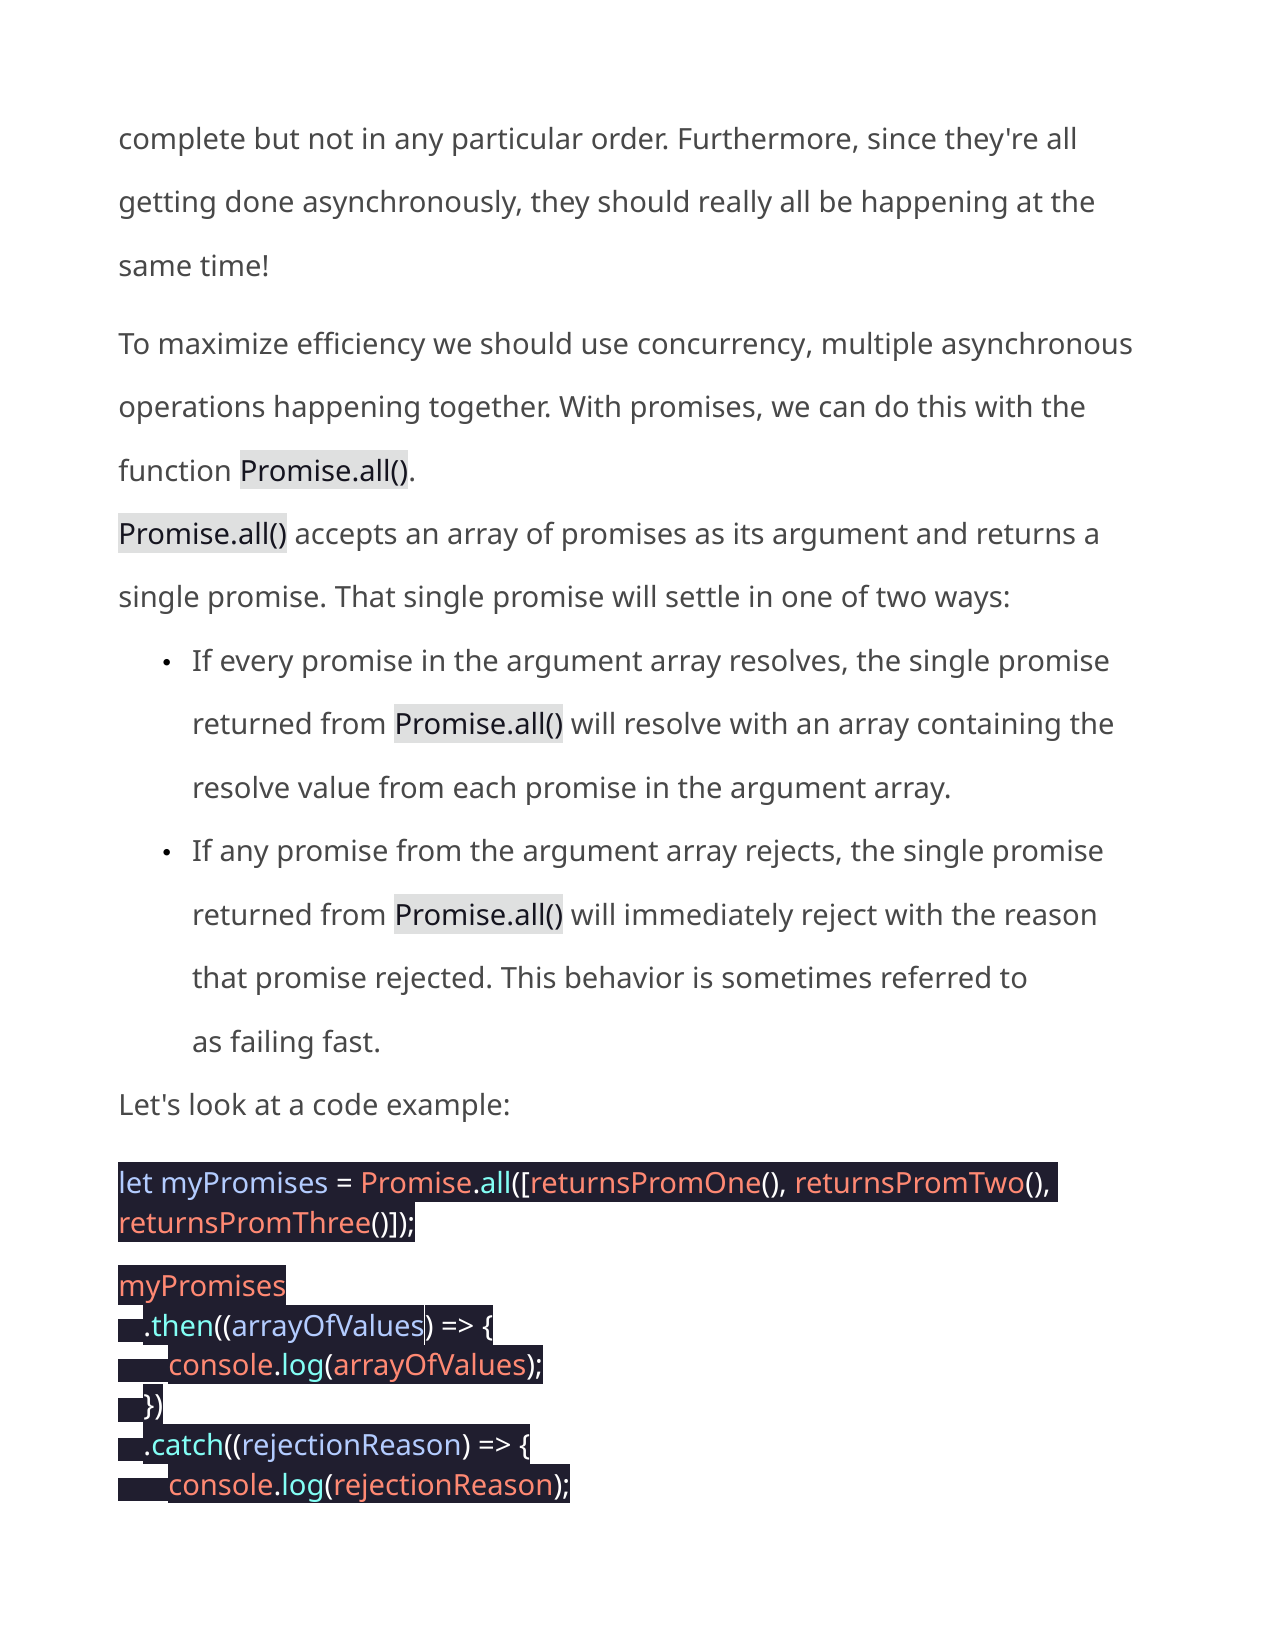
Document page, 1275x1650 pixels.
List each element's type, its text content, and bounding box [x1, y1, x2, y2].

list If every promise in the argument array resolves, the single promise returned from Promise.all() will resolve with an array containing the resolve value from each promise in the argument array. [162, 640, 1157, 807]
text complete but not in any particular order. Furthermore, since they're all getting done asynchronously, they should really all be happening at the same time! [118, 118, 1157, 285]
text Let's look at a code example: [118, 1084, 1157, 1124]
text console.log(rejectionReason); [118, 1464, 1157, 1503]
list If any promise from the argument array rejects, the single promise returned from Promise.all() will immediately reject with the reason that promise rejected. This behavior is sometimes referred to as failing fast. [162, 831, 1157, 1061]
text myPromises [118, 1265, 1157, 1305]
text let myPromises = Promise.all([returnsPromOne(), returnsPromTwo(), returnsPromThree()]); [118, 1162, 1157, 1242]
text Promise.all() accepts an array of promises as its argument and returns a single promise. That single promise will settle in one of two ways: [118, 513, 1157, 616]
text .catch((rejectionReason) => { [118, 1424, 1157, 1464]
text To maximize efficiency we should use concurrency, multiple asynchronous operations happening together. With promises, we can do this with the function Promise.all(). [118, 323, 1157, 489]
text console.log(arrayOfValues); [118, 1345, 1157, 1384]
text .then((arrayOfValues) => { [118, 1305, 1157, 1345]
text }) [118, 1384, 1157, 1424]
